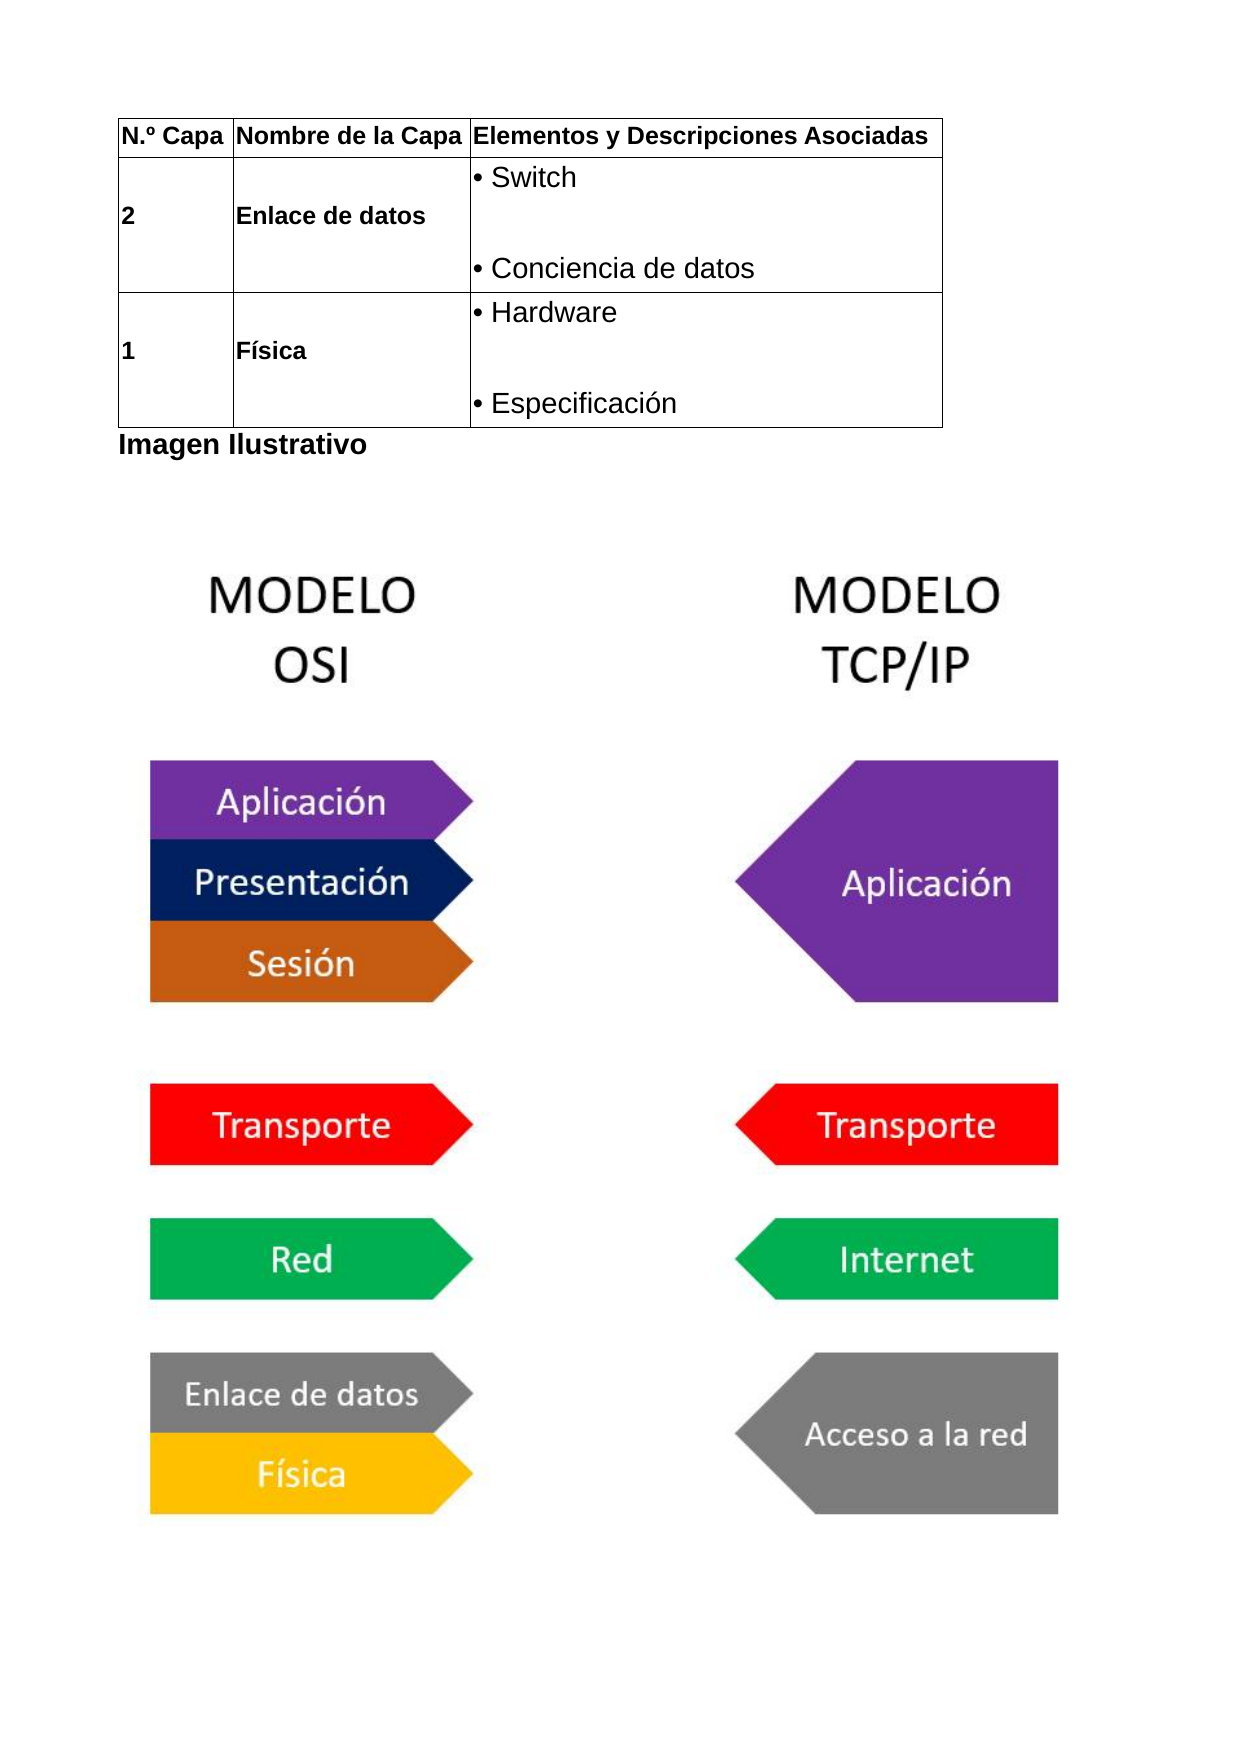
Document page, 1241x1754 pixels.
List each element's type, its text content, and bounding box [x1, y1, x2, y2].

table_header Nombre de la Capa [234, 119, 470, 157]
table_header N.º Capa [119, 119, 233, 157]
table_header Elementos y Descripciones Asociadas [471, 119, 942, 157]
table_cell • Hardware • Especificación [471, 293, 942, 427]
table_cell Enlace de datos [234, 158, 470, 292]
table_cell 1 [119, 293, 233, 427]
table_cell 2 [119, 158, 233, 292]
table_cell • Switch • Conciencia de datos [471, 158, 942, 292]
picture [96, 533, 1101, 1579]
table_cell Física [234, 293, 470, 427]
text Imagen Ilustrativo [118, 427, 1122, 461]
